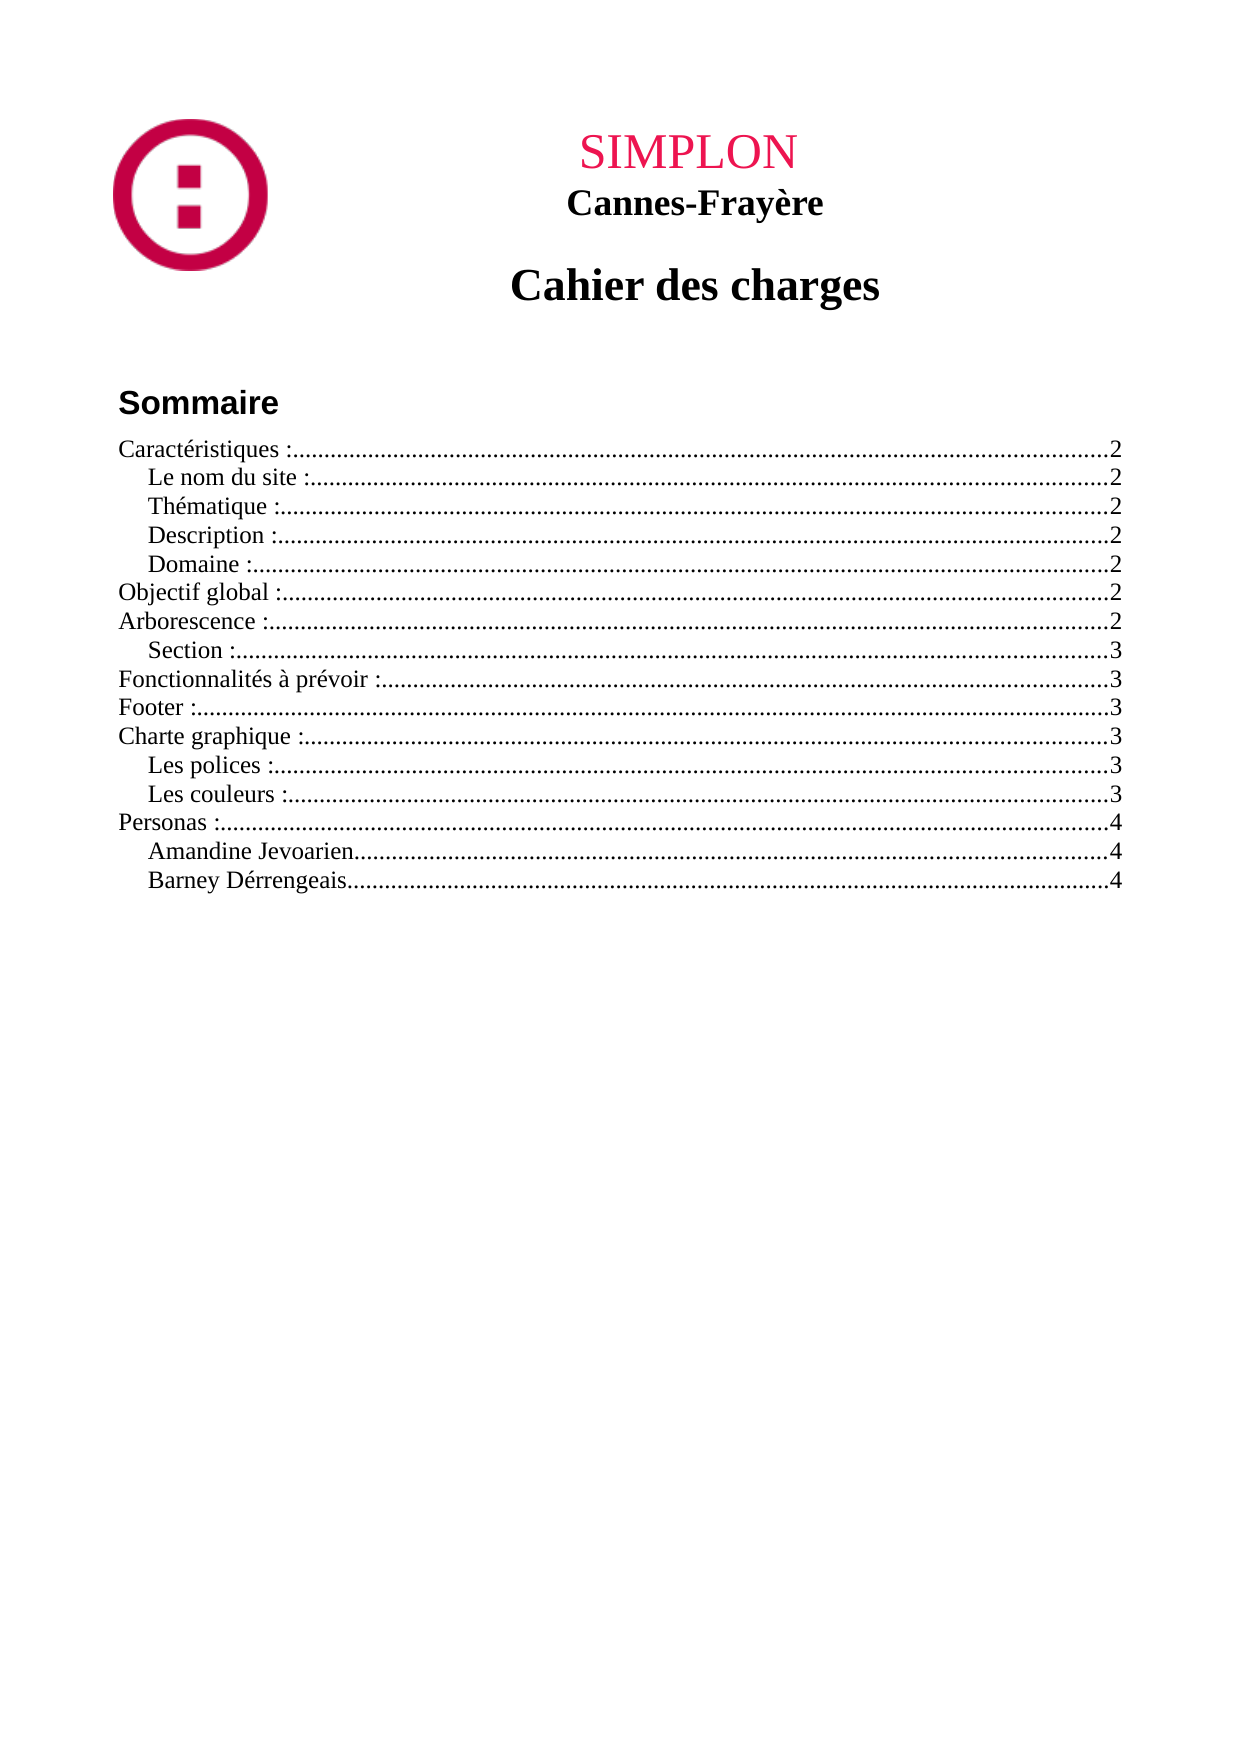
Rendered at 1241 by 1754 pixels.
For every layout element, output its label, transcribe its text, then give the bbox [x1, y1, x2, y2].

text Fonctionnalités à prévoir : 3 [118, 664, 1122, 692]
text Arborescence : 2 [118, 606, 1122, 635]
text Section : 3 [148, 635, 1122, 664]
text Domaine : 2 [148, 549, 1122, 577]
text Le nom du site : 2 [148, 462, 1122, 491]
text Objectif global : 2 [118, 577, 1122, 606]
text Les couleurs : 3 [148, 779, 1122, 807]
text Barney Dérrengeais 4 [148, 865, 1122, 894]
text Les polices : 3 [148, 750, 1122, 779]
text Amandine Jevoarien 4 [148, 836, 1122, 865]
text Personas : 4 [118, 807, 1122, 836]
text Description : 2 [148, 520, 1122, 549]
text Cahier des charges [118, 257, 1122, 310]
picture [113, 119, 268, 271]
text Thématique : 2 [148, 491, 1122, 520]
text Footer : 3 [118, 692, 1122, 721]
text Charte graphique : 3 [118, 721, 1122, 750]
text Caractéristiques : 2 [118, 434, 1122, 462]
text Cannes-Frayère [268, 180, 1122, 223]
subtitle Sommaire [118, 383, 1122, 421]
text SIMPLON [118, 118, 1122, 180]
